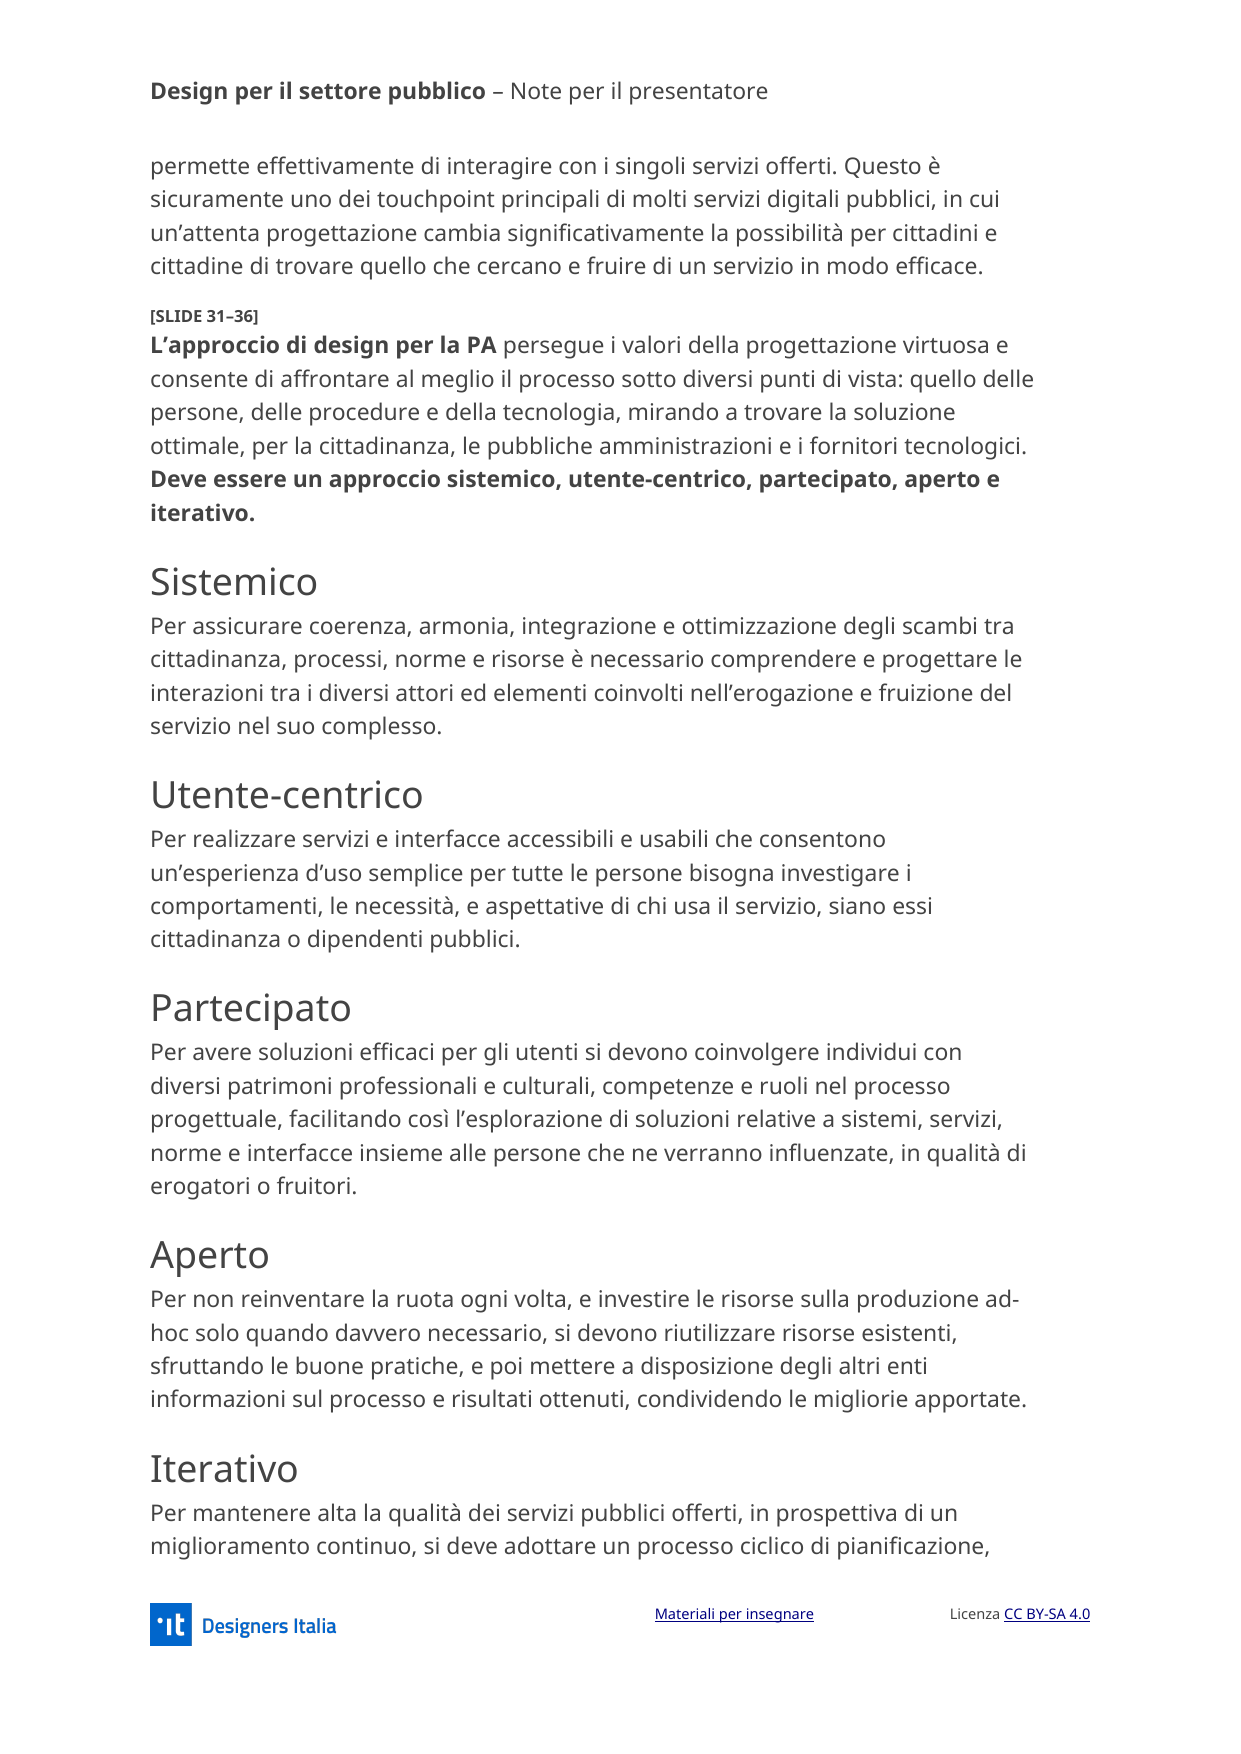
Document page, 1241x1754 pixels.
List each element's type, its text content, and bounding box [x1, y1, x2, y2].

text Per avere soluzioni efficaci per gli utenti si devono coinvolgere individui con diversi patrimoni professionali e culturali, competenze e ruoli nel processo progettuale, facilitando così l’esplorazione di soluzioni relative a sistemi, servizi, norme e interfacce insieme alle persone che ne verranno influenzate, in qualità di erogatori o fruitori. [150, 1036, 1035, 1201]
text Per non reinventare la ruota ogni volta, e investire le risorse sulla produzione ad-hoc solo quando davvero necessario, si devono riutilizzare risorse esistenti, sfruttando le buone pratiche, e poi mettere a disposizione degli altri enti informazioni sul processo e risultati ottenuti, condividendo le migliorie apportate. [150, 1283, 1035, 1415]
text [SLIDE 31–36] L’approccio di design per la PA persegue i valori della progettazione virtuosa e consente di affrontare al meglio il processo sotto diversi punti di vista: quello delle persone, delle procedure e della tecnologia, mirando a trovare la soluzione ottimale, per la cittadinanza, le pubbliche amministrazioni e i fornitori tecnologici. Deve essere un approccio sistemico, utente-centrico, partecipato, aperto e iterativo. [150, 304, 1035, 528]
text Per assicurare coerenza, armonia, integrazione e ottimizzazione degli scambi tra cittadinanza, processi, norme e risorse è necessario comprendere e progettare le interazioni tra i diversi attori ed elementi coinvolti nell’erogazione e fruizione del servizio nel suo complesso. [150, 610, 1035, 741]
subtitle Aperto [150, 1228, 1035, 1279]
text Per realizzare servizi e interfacce accessibili e usabili che consentono un’esperienza d’uso semplice per tutte le persone bisogna investigare i comportamenti, le necessità, e aspettative di chi usa il servizio, siano essi cittadinanza o dipendenti pubblici. [150, 823, 1035, 954]
subtitle Partecipato [150, 982, 1035, 1033]
subtitle Utente-centrico [150, 768, 1035, 819]
picture [150, 1603, 347, 1646]
subtitle Sistemico [150, 555, 1035, 606]
text Per mantenere alta la qualità dei servizi pubblici offerti, in prospettiva di un miglioramento continuo, si deve adottare un processo ciclico di pianificazione, [150, 1496, 1035, 1561]
subtitle Iterativo [150, 1442, 1035, 1493]
text permette effettivamente di interagire con i singoli servizi offerti. Questo è sicuramente uno dei touchpoint principali di molti servizi digitali pubblici, in cui un’attenta progettazione cambia significativamente la possibilità per cittadini e cittadine di trovare quello che cercano e fruire di un servizio in modo efficace. [150, 150, 1035, 282]
